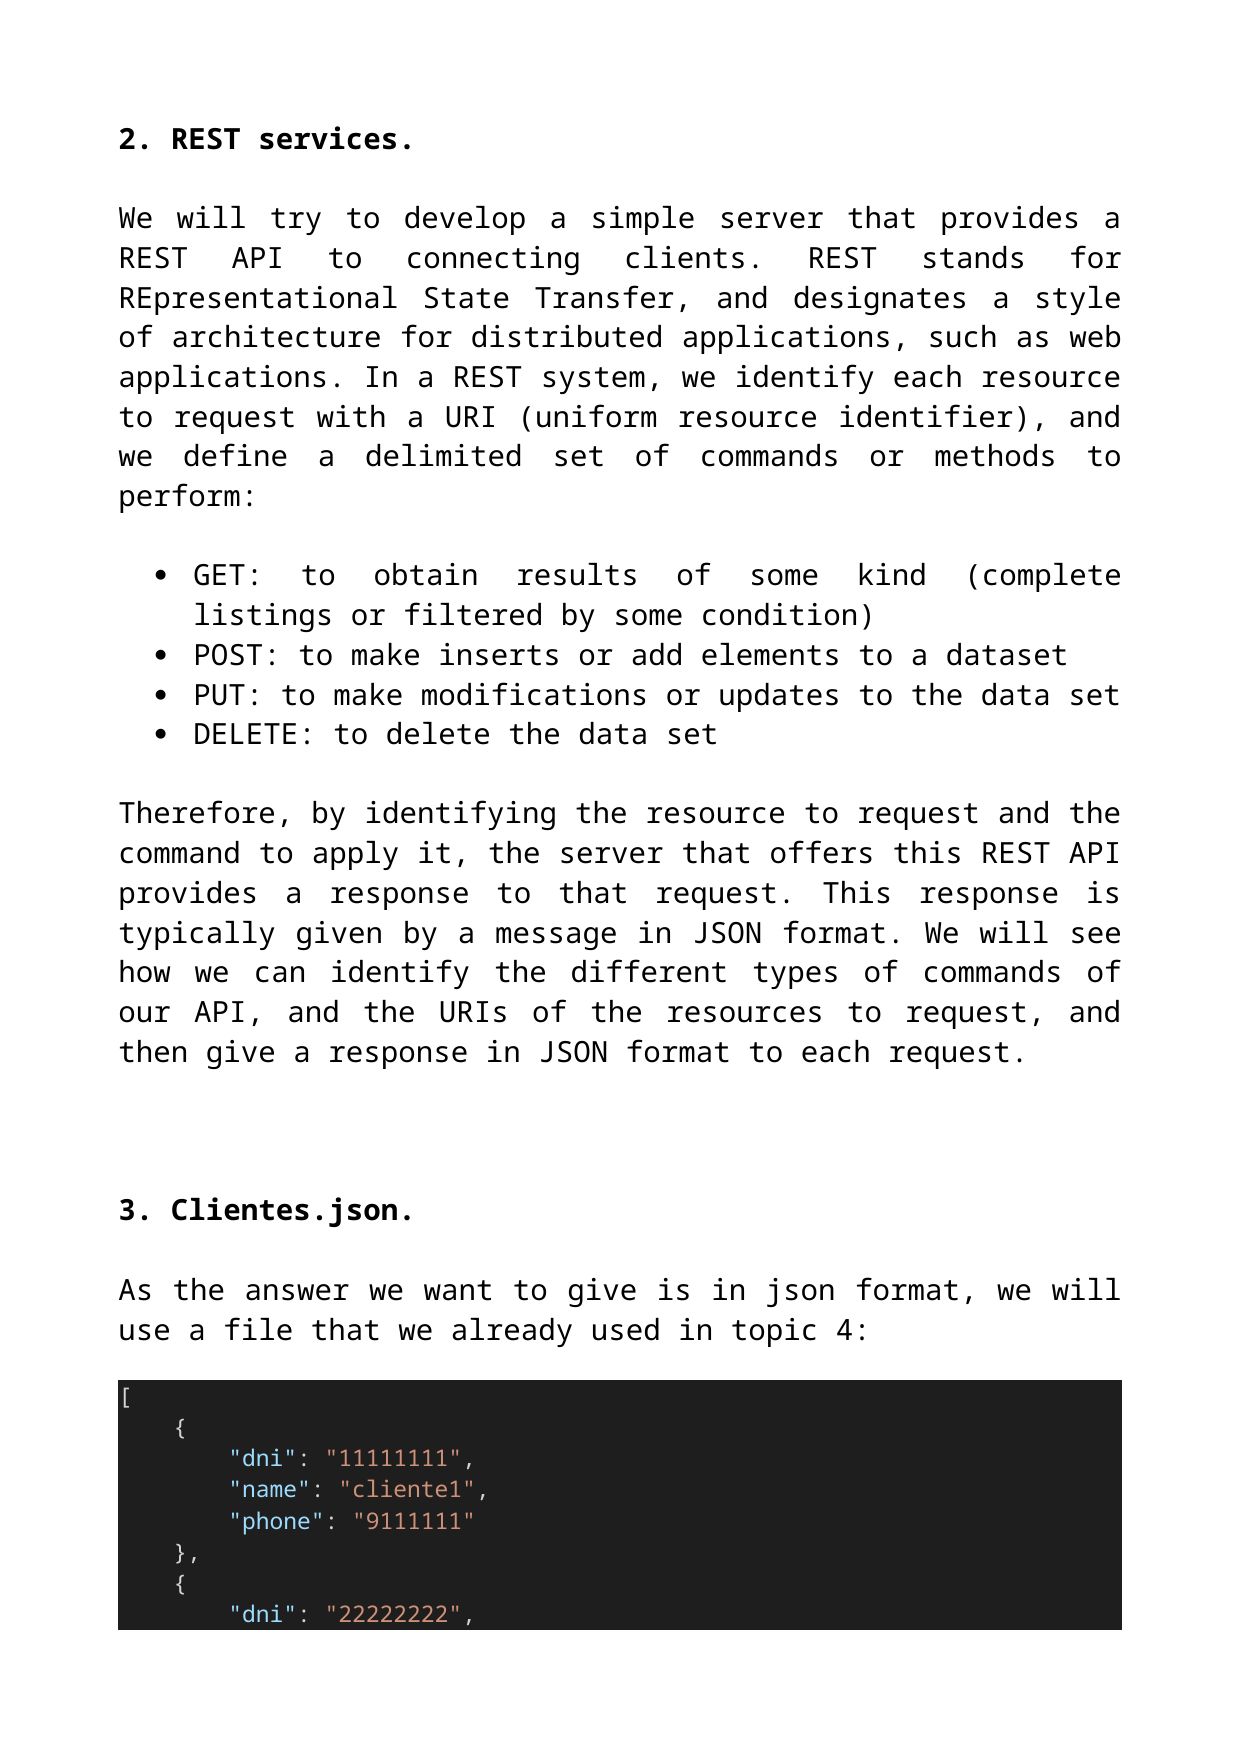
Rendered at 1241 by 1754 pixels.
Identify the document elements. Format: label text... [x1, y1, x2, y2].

text We will try to develop a simple server that provides a REST API to connecting clients. REST stands for REpresentational State Transfer, and designates a style of architecture for distributed applications, such as web applications. In a REST system, we identify each resource to request with a URI (uniform resource identifier), and we define a delimited set of commands or methods to perform: [118, 197, 1122, 515]
text "dni": "11111111", [118, 1442, 1122, 1473]
text 3. Clientes.json. [118, 1190, 1122, 1229]
list DELETE: to delete the data set [156, 713, 1122, 753]
text "phone": "9111111" [118, 1505, 1122, 1536]
text { [118, 1567, 1122, 1598]
text [ [118, 1380, 1122, 1411]
text "dni": "22222222", [118, 1598, 1122, 1630]
text "name": "cliente1", [118, 1473, 1122, 1505]
text }, [118, 1536, 1122, 1567]
list GET: to obtain results of some kind (complete listings or filtered by some condition) [156, 555, 1122, 634]
text Therefore, by identifying the resource to request and the command to apply it, the server that offers this REST API provides a response to that request. This response is typically given by a message in JSON format. We will see how we can identify the different types of commands of our API, and the URIs of the resources to request, and then give a response in JSON format to each request. [118, 793, 1122, 1071]
list POST: to make inserts or add elements to a dataset [156, 634, 1122, 674]
text 2. REST services. [118, 118, 1122, 158]
text { [118, 1411, 1122, 1442]
text As the answer we want to give is in json format, we will use a file that we already used in topic 4: [118, 1269, 1122, 1348]
list PUT: to make modifications or updates to the data set [156, 674, 1122, 713]
